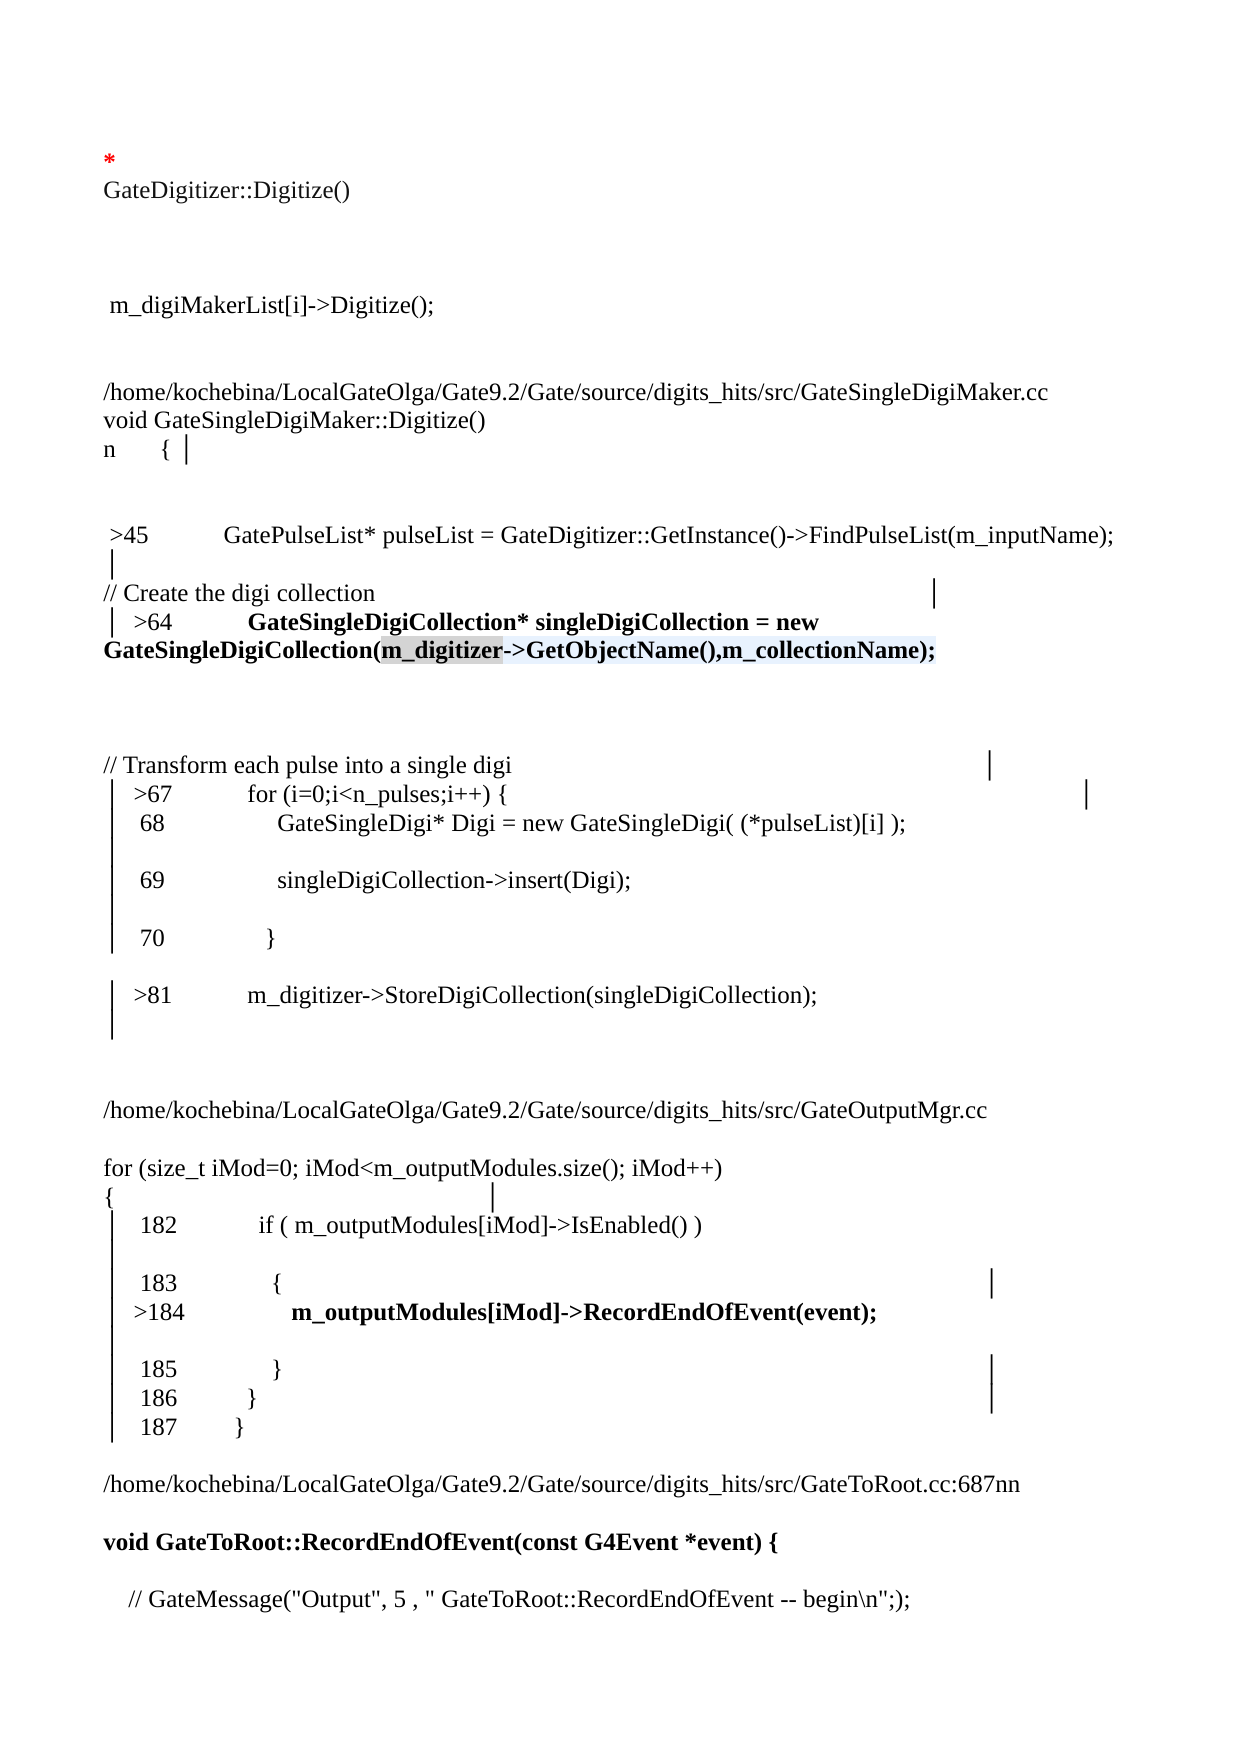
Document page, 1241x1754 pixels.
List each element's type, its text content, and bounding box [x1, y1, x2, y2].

text // Create the digi collection │ [103, 578, 933, 607]
text │ 182 if ( m_outputModules[iMod]->IsEnabled() ) │ [113, 1211, 1123, 1268]
text │ 187 } [113, 1412, 1123, 1441]
text │ 186 } │ [103, 1383, 111, 1412]
text >45 GatePulseList* pulseList = GateDigitizer::GetInstance()->FindPulseList(m_inputName); │ [103, 521, 1123, 578]
text n { │ [103, 434, 185, 463]
text n { │ [187, 434, 1123, 463]
text GateDigitizer::Digitize() [103, 176, 1123, 204]
text for (size_t iMod=0; iMod<m_outputModules.size(); iMod++) { │ [103, 1153, 1123, 1211]
text // Transform each pulse into a single digi │ [103, 751, 988, 779]
text void GateToRoot::RecordEndOfEvent(const G4Event *event) { [103, 1527, 1123, 1556]
text void GateSingleDigiMaker::Digitize() [103, 406, 1123, 434]
text │ 70 } [103, 923, 111, 952]
text │ 70 } [113, 923, 1123, 952]
text │ 183 { │ [103, 1268, 111, 1297]
text * [103, 147, 1123, 176]
text /home/kochebina/LocalGateOlga/Gate9.2/Gate/source/digits_hits/src/GateOutputMgr.cc [103, 1096, 1123, 1124]
text │ 69 singleDigiCollection->insert(Digi); │ [113, 866, 1123, 923]
text │ >64 GateSingleDigiCollection* singleDigiCollection = new GateSingleDigiCollection(m_digitizer->GetObjectName(),m_collectionName); [103, 607, 1123, 664]
text │ 185 } │ [103, 1354, 111, 1383]
text │ 183 { │ [992, 1268, 1123, 1297]
text // Transform each pulse into a single digi │ [990, 751, 1123, 779]
text │ >67 for (i=0;i<n_pulses;i++) { │ [113, 779, 1085, 808]
text │ 185 } │ [992, 1354, 1123, 1383]
text │ >81 m_digitizer->StoreDigiCollection(singleDigiCollection); │ [113, 981, 1123, 1038]
text // Create the digi collection │ [935, 578, 1123, 607]
text /home/kochebina/LocalGateOlga/Gate9.2/Gate/source/digits_hits/src/GateSingleDigiMaker.cc [103, 377, 1123, 406]
text │ 187 } [103, 1412, 111, 1441]
text │ 185 } │ [113, 1354, 990, 1383]
text /home/kochebina/LocalGateOlga/Gate9.2/Gate/source/digits_hits/src/GateToRoot.cc:687nn [103, 1469, 1123, 1498]
text │ 186 } │ [992, 1383, 1123, 1412]
text │ >184 m_outputModules[iMod]->RecordEndOfEvent(event); │ [113, 1297, 1123, 1354]
text │ 183 { │ [113, 1268, 990, 1297]
text // GateMessage("Output", 5 , " GateToRoot::RecordEndOfEvent -- begin\n";); [103, 1584, 1123, 1613]
text │ 68 GateSingleDigi* Digi = new GateSingleDigi( (*pulseList)[i] ); │ [113, 808, 1123, 866]
text m_digiMakerList[i]->Digitize(); [103, 291, 1123, 319]
text │ >67 for (i=0;i<n_pulses;i++) { │ [1087, 779, 1123, 808]
text │ 186 } │ [113, 1383, 990, 1412]
